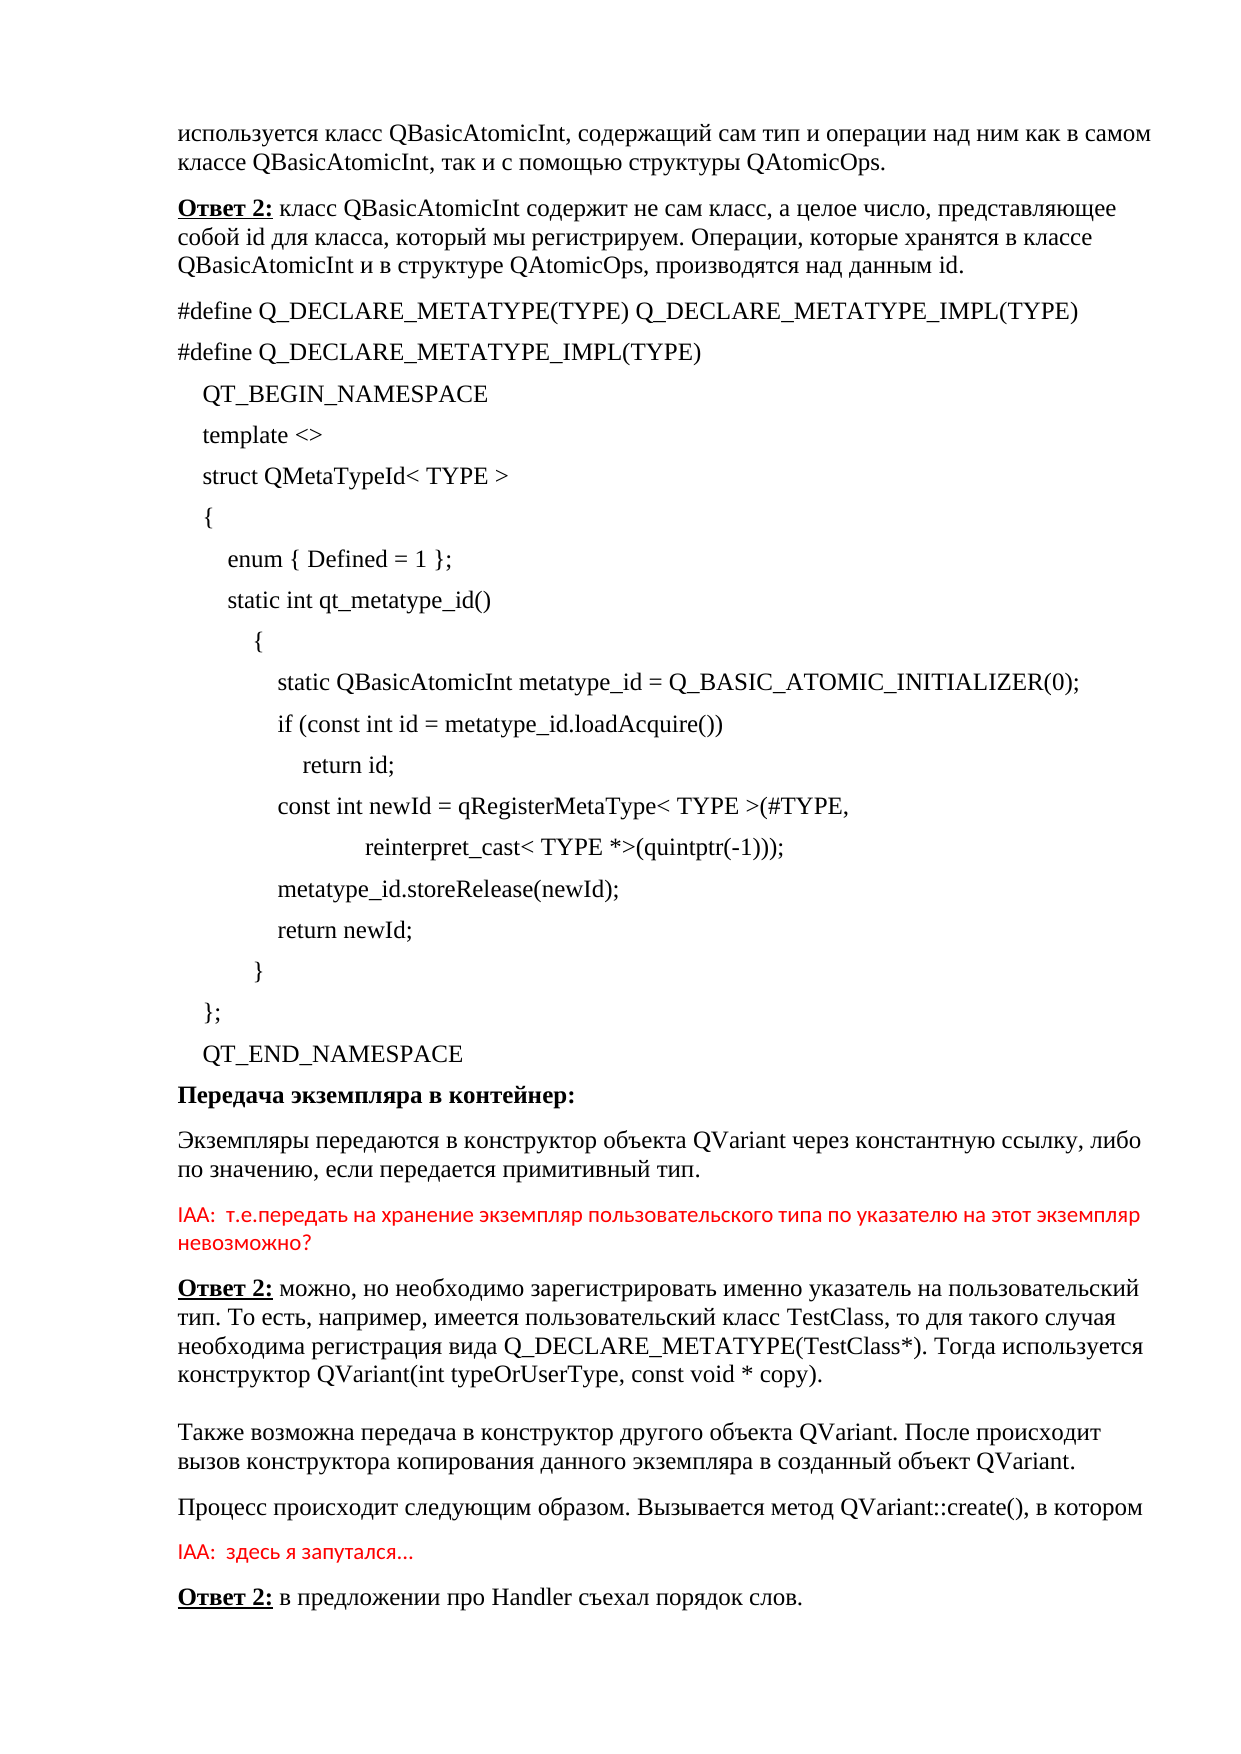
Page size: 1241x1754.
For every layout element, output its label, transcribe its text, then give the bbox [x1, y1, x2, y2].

text IAA: т.е.передать на хранение экземпляр пользовательского типа по указателю на этот экземпляр невозможно? [177, 1200, 1152, 1256]
text Процесс происходит следующим образом. Вызывается метод QVariant::create(), в котором [177, 1492, 1152, 1520]
text Ответ 2: можно, но необходимо зарегистрировать именно указатель на пользовательский тип. То есть, например, имеется пользовательский класс TestClass, то для такого случая необходима регистрация вида Q_DECLARE_METATYPE(TestClass*). Тогда используется конструктор QVariant(int typeOrUserType, const void * copy). [177, 1273, 1152, 1388]
text static QBasicAtomicInt metatype_id = Q_BASIC_ATOMIC_INITIALIZER(0); [177, 667, 1152, 696]
text metatype_id.storeRelease(newId); [177, 874, 1152, 902]
text { [177, 502, 1152, 531]
text QT_BEGIN_NAMESPACE [177, 379, 1152, 407]
text }; [177, 997, 1152, 1026]
text Передача экземпляра в контейнер: [177, 1080, 1152, 1109]
text reinterpret_cast< TYPE *>(quintptr(-1))); [177, 832, 1152, 861]
text return newId; [177, 915, 1152, 944]
text { [177, 626, 1152, 655]
text Также возможна передача в конструктор другого объекта QVariant. После происходит вызов конструктора копирования данного экземпляра в созданный объект QVariant. [177, 1417, 1152, 1475]
text } [177, 956, 1152, 985]
text static int qt_metatype_id() [177, 585, 1152, 614]
text return id; [177, 750, 1152, 779]
text enum { Defined = 1 }; [177, 544, 1152, 572]
text Экземпляры передаются в конструктор объекта QVariant через константную ссылку, либо по значению, если передается примитивный тип. [177, 1126, 1152, 1183]
text template <> [177, 420, 1152, 449]
text Ответ 2: класс QBasicAtomicInt содержит не сам класс, а целое число, представляющее собой id для класса, который мы регистрируем. Операции, которые хранятся в классе QBasicAtomicInt и в структуре QAtomicOps, производятся над данным id. [177, 193, 1152, 279]
text const int newId = qRegisterMetaType< TYPE >(#TYPE, [177, 791, 1152, 820]
text IAA: здесь я запутался... [177, 1537, 1152, 1565]
text struct QMetaTypeId< TYPE > [177, 461, 1152, 490]
text используется класс QBasicAtomicInt, содержащий сам тип и операции над ним как в самом классе QBasicAtomicInt, так и с помощью структуры QAtomicOps. [177, 118, 1152, 176]
text #define Q_DECLARE_METATYPE_IMPL(TYPE) [177, 337, 1152, 366]
text #define Q_DECLARE_METATYPE(TYPE) Q_DECLARE_METATYPE_IMPL(TYPE) [177, 296, 1152, 325]
text QT_END_NAMESPACE [177, 1039, 1152, 1067]
text if (const int id = metatype_id.loadAcquire()) [177, 709, 1152, 737]
text Ответ 2: в предложении про Handler съехал порядок слов. [177, 1582, 1152, 1611]
